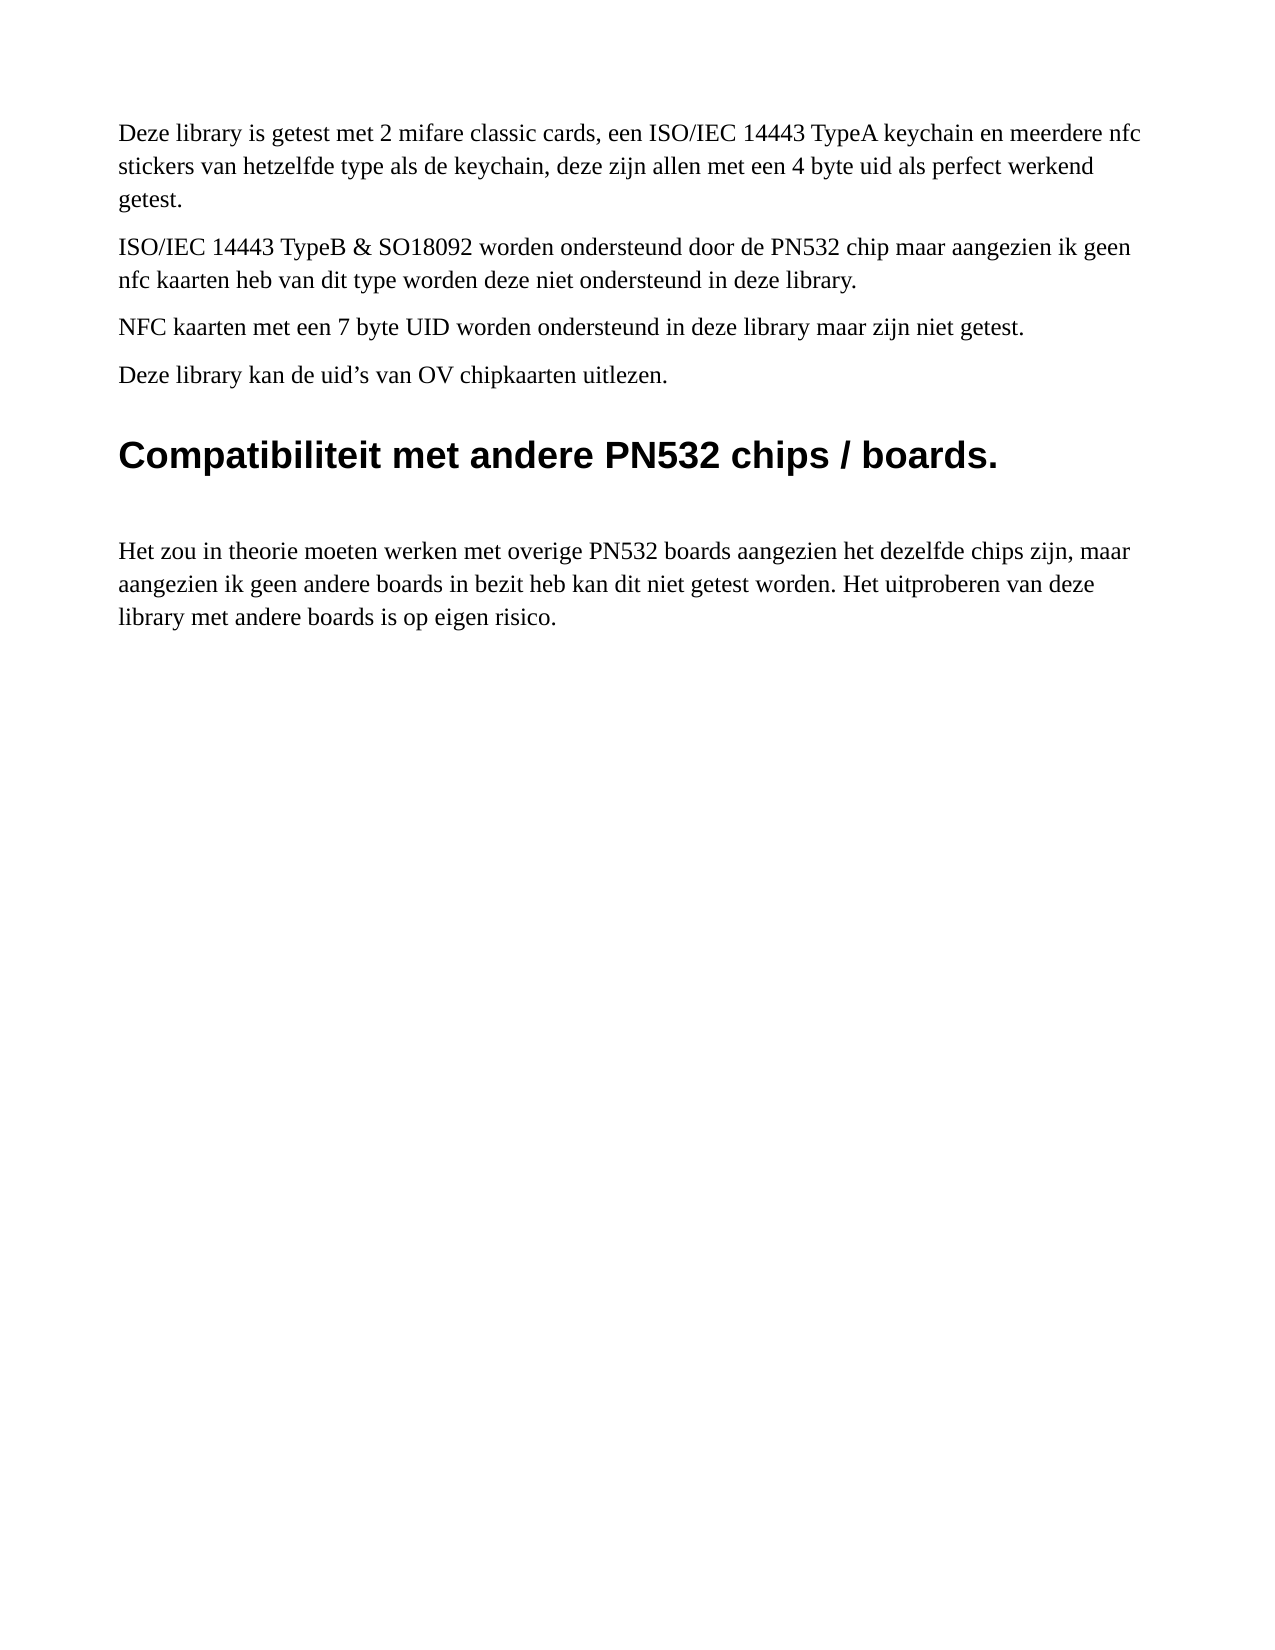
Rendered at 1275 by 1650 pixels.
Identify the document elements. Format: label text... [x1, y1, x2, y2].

text Het zou in theorie moeten werken met overige PN532 boards aangezien het dezelfde chips zijn, maar aangezien ik geen andere boards in bezit heb kan dit niet getest worden. Het uitproberen van deze library met andere boards is op eigen risico. [118, 536, 1157, 631]
text NFC kaarten met een 7 byte UID worden ondersteund in deze library maar zijn niet getest. [118, 312, 1157, 341]
subtitle Compatibiliteit met andere PN532 chips / boards. [118, 433, 1157, 476]
text Deze library kan de uid’s van OV chipkaarten uitlezen. [118, 360, 1157, 389]
text Deze library is getest met 2 mifare classic cards, een ISO/IEC 14443 TypeA keychain en meerdere nfc stickers van hetzelfde type als de keychain, deze zijn allen met een 4 byte uid als perfect werkend getest. [118, 118, 1157, 213]
text ISO/IEC 14443 TypeB & SO18092 worden ondersteund door de PN532 chip maar aangezien ik geen nfc kaarten heb van dit type worden deze niet ondersteund in deze library. [118, 232, 1157, 293]
